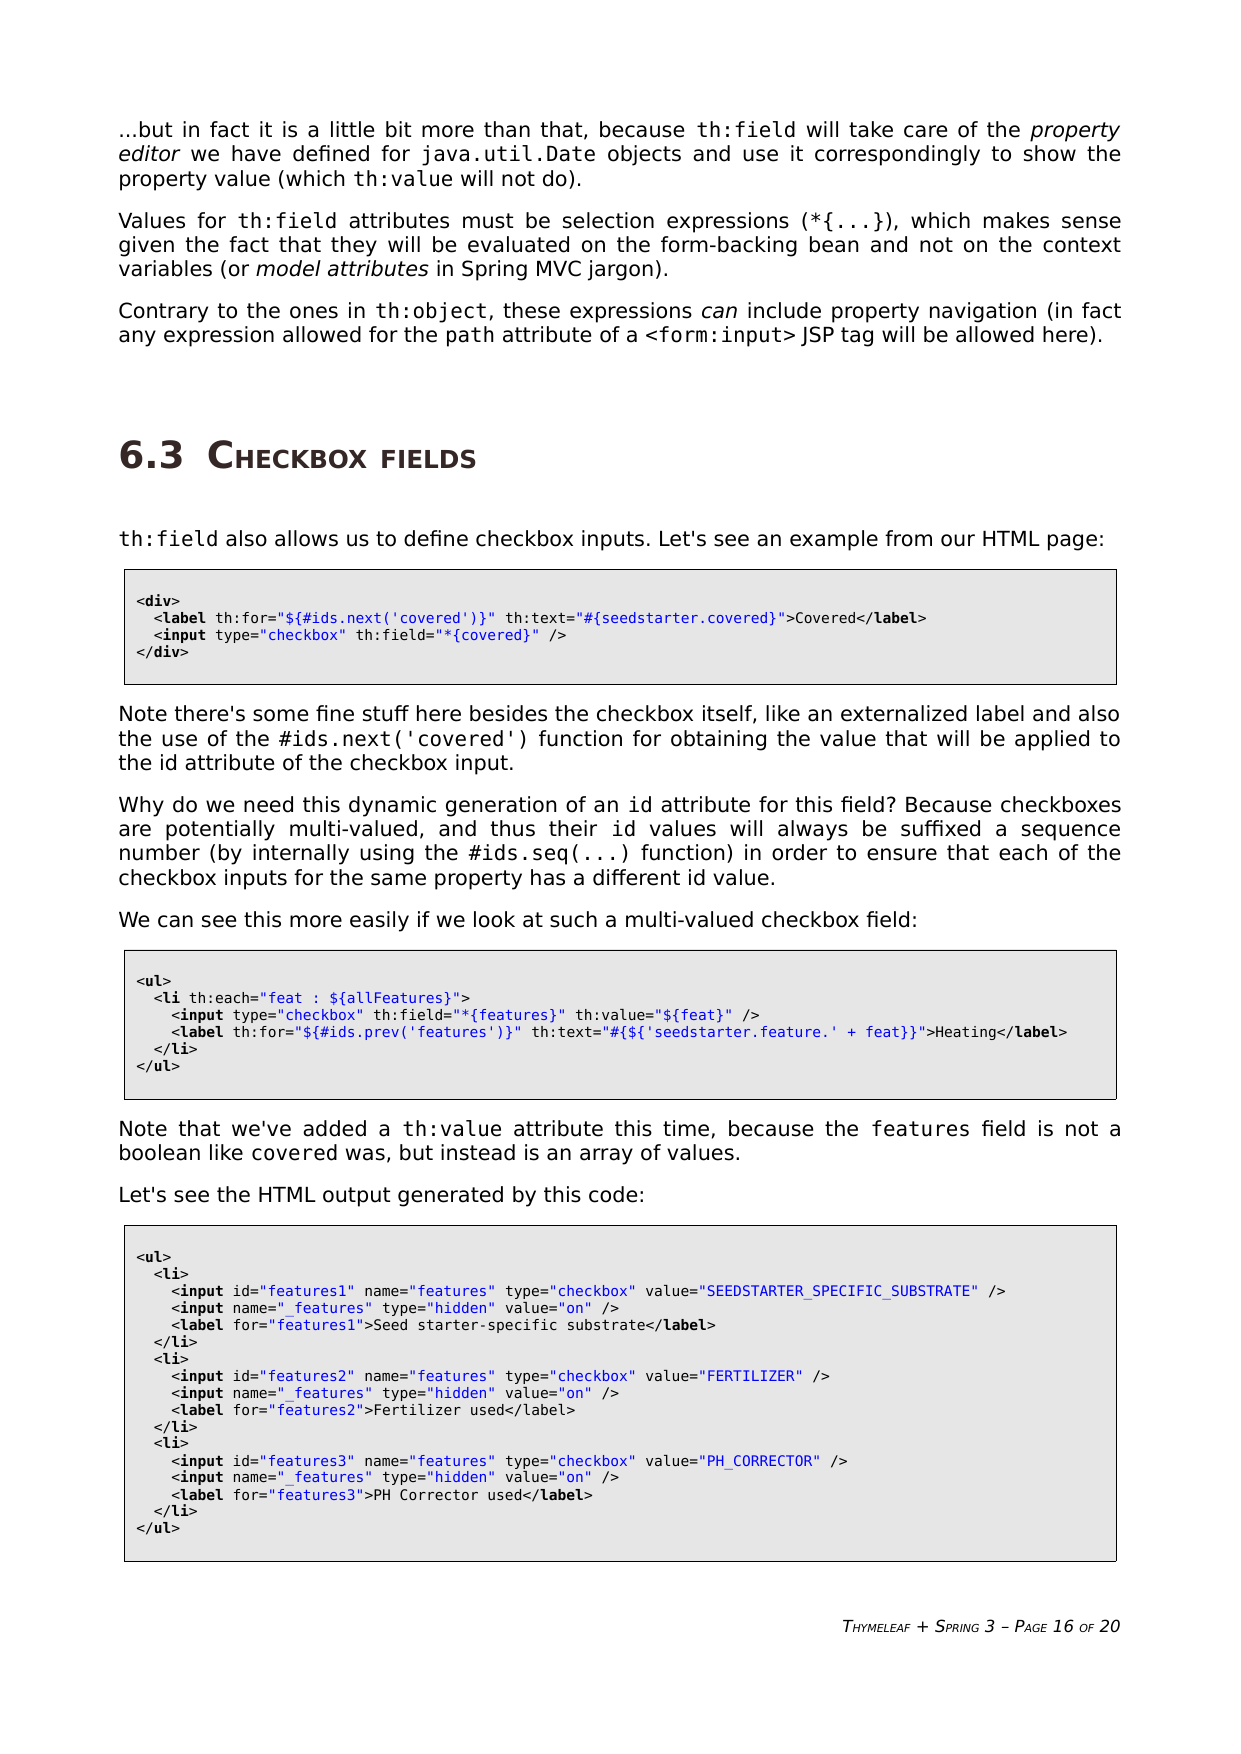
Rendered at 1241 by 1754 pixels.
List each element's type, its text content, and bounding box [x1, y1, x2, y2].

text <div> <label th:for="${#ids.next('covered')}" th:text="#{seedstarter.covered}">Covered</label> <input type="checkbox" th:field="*{covered}" /> </div> [125, 570, 1116, 684]
text Contrary to the ones in th:object, these expressions can include property navigation (in fact any expression allowed for the path attribute of a <form:input> JSP tag will be allowed here). [118, 299, 1122, 348]
text <ul> <li> <input id="features1" name="features" type="checkbox" value="SEEDSTARTER_SPECIFIC_SUBSTRATE" /> <input name="_features" type="hidden" value="on" /> <label for="features1">Seed starter-specific substrate</label> </li> <li> <input id="features2" name="features" type="checkbox" value="FERTILIZER" /> <input name="_features" type="hidden" value="on" /> <label for="features2">Fertilizer used</label> </li> <li> <input id="features3" name="features" type="checkbox" value="PH_CORRECTOR" /> <input name="_features" type="hidden" value="on" /> <label for="features3">PH Corrector used</label> </li> </ul> [125, 1226, 1116, 1561]
text Note that we've added a th:value attribute this time, because the features field is not a boolean like covered was, but instead is an array of values. [118, 1117, 1122, 1165]
text Why do we need this dynamic generation of an id attribute for this field? Because checkboxes are potentially multi-valued, and thus their id values will always be suffixed a sequence number (by internally using the #ids.seq(...) function) in order to ensure that each of the checkbox inputs for the same property has a different id value. [118, 793, 1122, 890]
text th:field also allows us to define checkbox inputs. Let's see an example from our HTML page: [118, 527, 1122, 551]
text Values for th:field attributes must be selection expressions (*{...}), which makes sense given the fact that they will be evaluated on the form-backing bean and not on the context variables (or model attributes in Spring MVC jargon). [118, 209, 1122, 281]
text Let's see the HTML output generated by this code: [118, 1183, 1122, 1207]
text ...but in fact it is a little bit more than that, because th:field will take care of the property editor we have defined for java.util.Date objects and use it correspondingly to show the property value (which th:value will not do). [118, 118, 1122, 191]
text Note there's some fine stuff here besides the checkbox itself, like an externalized label and also the use of the #ids.next('covered') function for obtaining the value that will be applied to the id attribute of the checkbox input. [118, 702, 1122, 775]
text We can see this more easily if we look at such a multi-valued checkbox field: [118, 908, 1122, 932]
text <ul> <li th:each="feat : ${allFeatures}"> <input type="checkbox" th:field="*{features}" th:value="${feat}" /> <label th:for="${#ids.prev('features')}" th:text="#{${'seedstarter.feature.' + feat}}">Heating</label> </li> </ul> [125, 951, 1116, 1099]
subtitle Checkbox fields [118, 433, 1122, 477]
